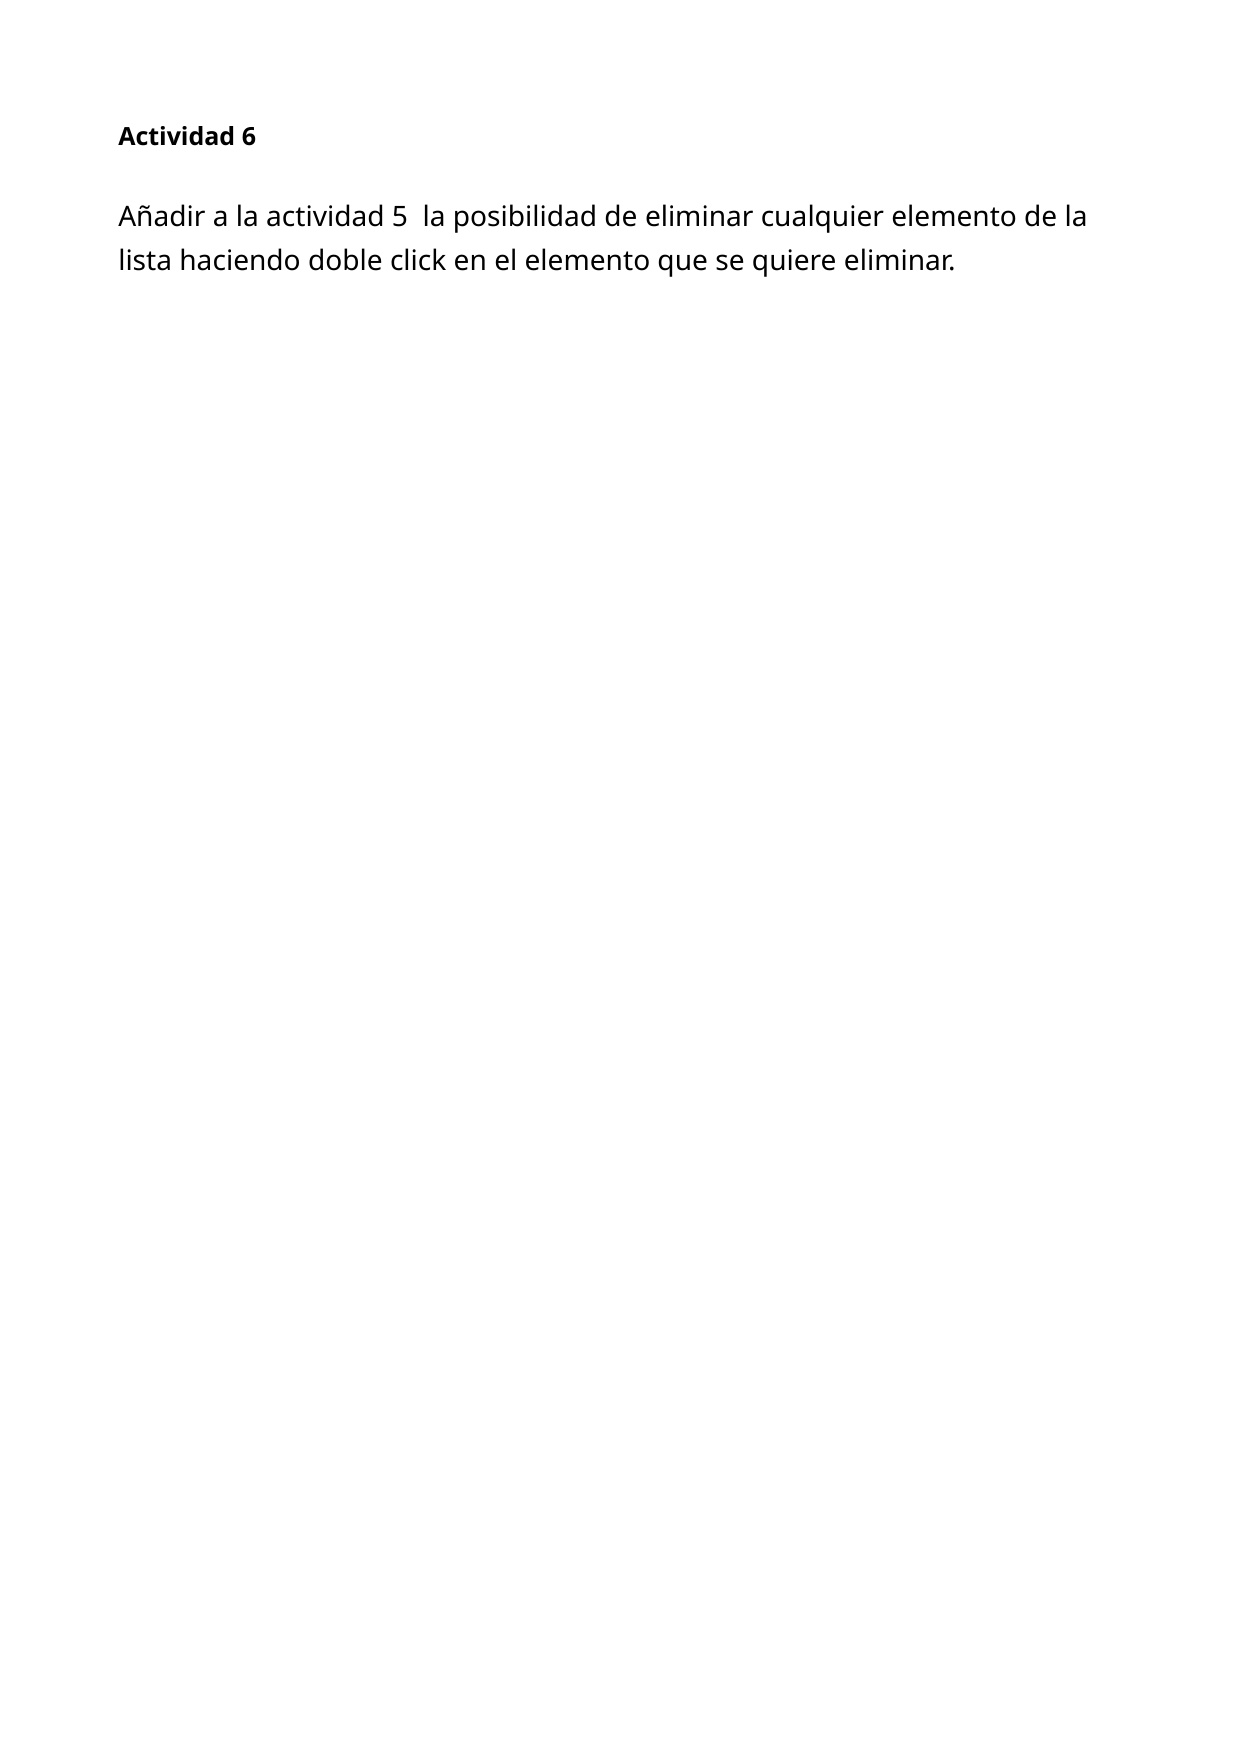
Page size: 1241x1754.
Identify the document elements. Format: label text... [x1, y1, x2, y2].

text Añadir a la actividad 5 la posibilidad de eliminar cualquier elemento de la lista haciendo doble click en el elemento que se quiere eliminar. [118, 196, 1122, 279]
text Actividad 6 [118, 118, 1122, 152]
